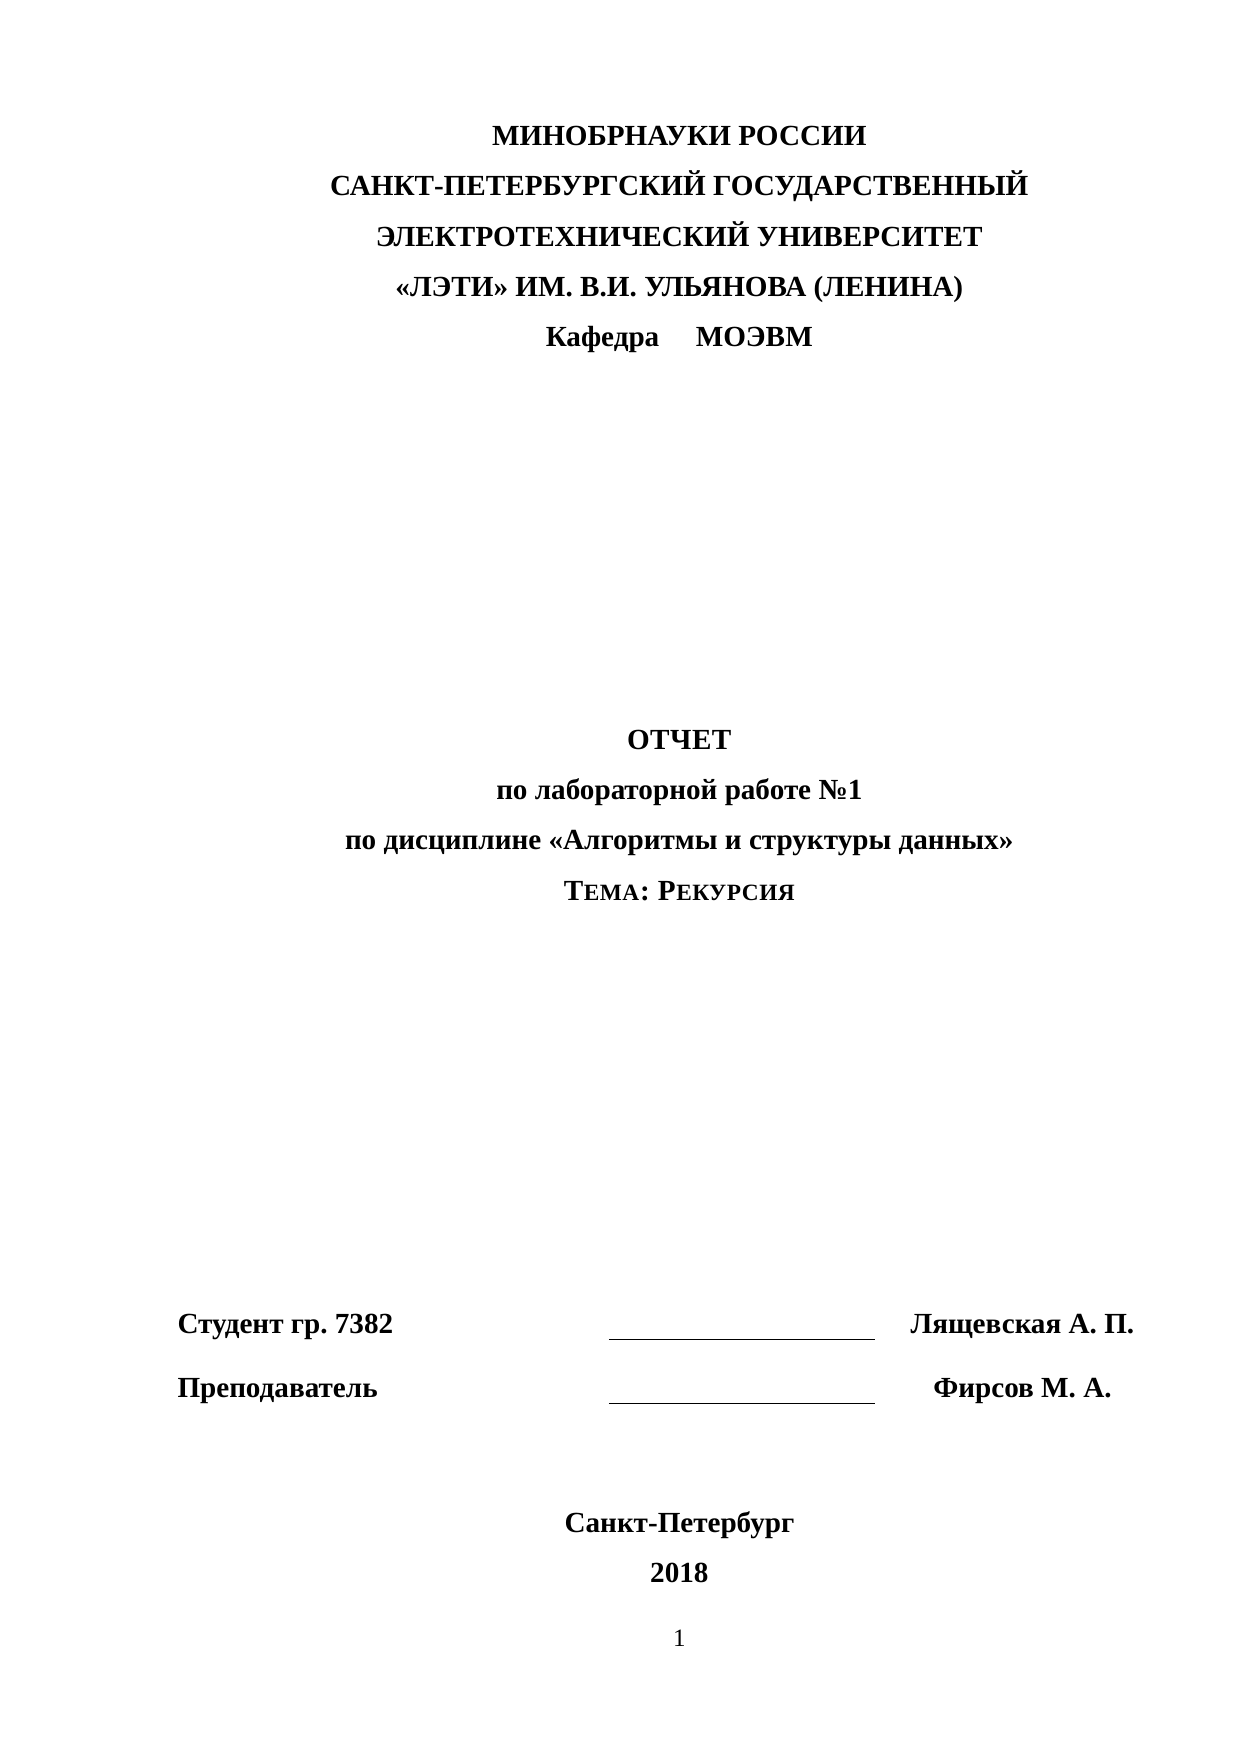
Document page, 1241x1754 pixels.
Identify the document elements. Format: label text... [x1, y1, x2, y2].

table_header Лящевская А. П. [875, 1275, 1170, 1339]
text по дисциплине «Алгоритмы и структуры данных» [177, 822, 1181, 856]
table_cell [609, 1340, 875, 1403]
text Кафедра МОЭВМ [177, 319, 1181, 353]
text электротехнический университет [177, 219, 1181, 252]
text Санкт-Петербургский государственный [177, 168, 1181, 202]
text Тема: Рекурсия [177, 873, 1181, 906]
text отчет [177, 722, 1181, 755]
table_header [609, 1275, 875, 1339]
table_cell Фирсов М. А. [875, 1339, 1170, 1403]
table_cell Преподаватель [166, 1339, 609, 1403]
text «ЛЭТИ» им. В.И. Ульянова (Ленина) [177, 269, 1181, 303]
text Санкт-Петербург [177, 1505, 1181, 1538]
table_header Студент гр. 7382 [166, 1275, 609, 1339]
text МИНОБРНАУКИ РОССИИ [177, 118, 1181, 152]
text 2018 [177, 1555, 1181, 1589]
text по лабораторной работе №1 [177, 772, 1181, 806]
